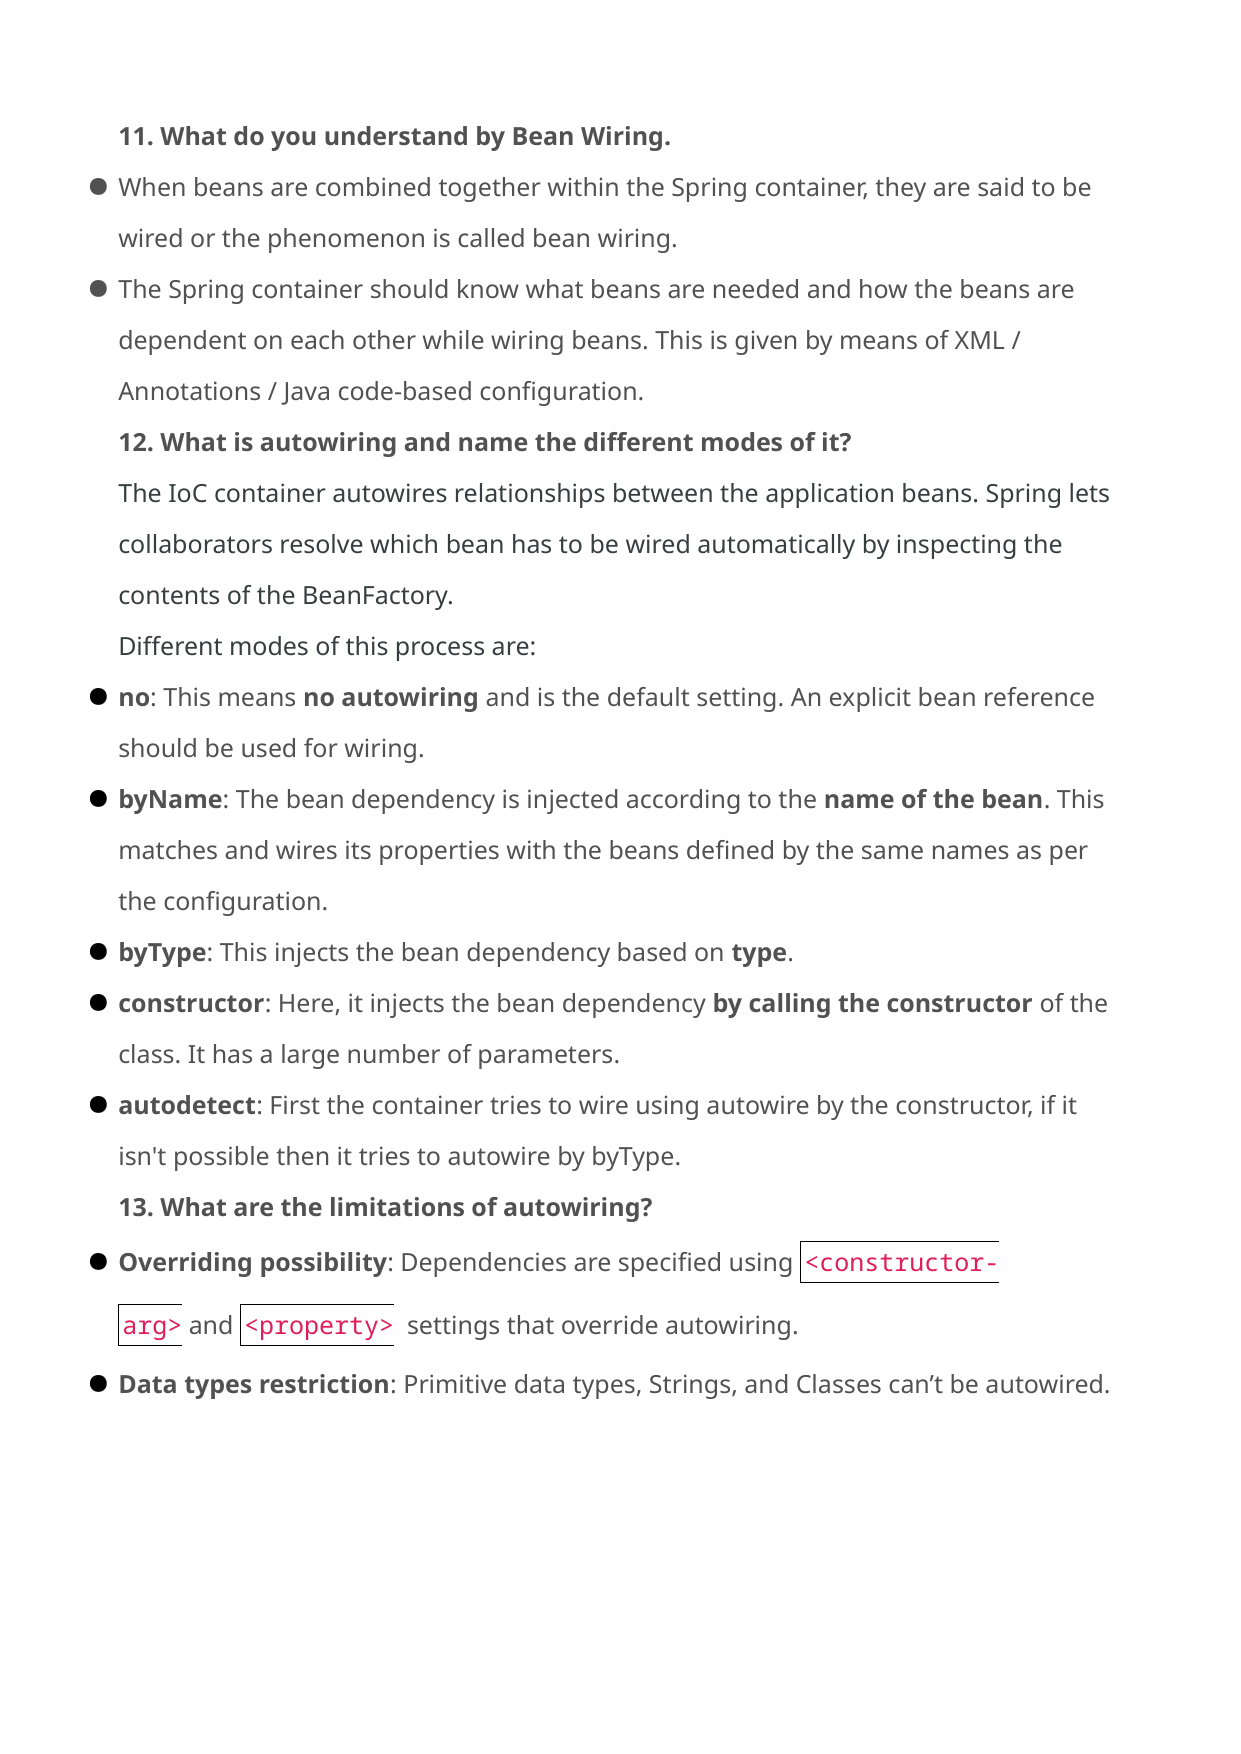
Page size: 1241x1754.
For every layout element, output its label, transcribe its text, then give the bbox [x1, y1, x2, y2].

list byType: This injects the bean dependency based on type. [118, 935, 1122, 969]
list byName: The bean dependency is injected according to the name of the bean. This matches and wires its properties with the beans defined by the same names as per the configuration. [118, 782, 1122, 918]
subtitle 11. What do you understand by Bean Wiring. [118, 118, 1122, 152]
list Data types restriction: Primitive data types, Strings, and Classes can’t be autowired. [118, 1367, 1122, 1401]
list Overriding possibility: Dependencies are specified using <constructor-arg> and <property> settings that override autowiring. [118, 1241, 1122, 1346]
list constructor: Here, it injects the bean dependency by calling the constructor of the class. It has a large number of parameters. [118, 986, 1122, 1071]
list When beans are combined together within the Spring container, they are said to be wired or the phenomenon is called bean wiring. [118, 169, 1122, 254]
subtitle 12. What is autowiring and name the different modes of it? [118, 424, 1122, 458]
text The IoC container autowires relationships between the application beans. Spring lets collaborators resolve which bean has to be wired automatically by inspecting the contents of the BeanFactory. Different modes of this process are: [118, 475, 1122, 663]
list no: This means no autowiring and is the default setting. An explicit bean reference should be used for wiring. [118, 679, 1122, 765]
subtitle 13. What are the limitations of autowiring? [118, 1190, 1122, 1224]
list The Spring container should know what beans are needed and how the beans are dependent on each other while wiring beans. This is given by means of XML / Annotations / Java code-based configuration. [118, 271, 1122, 407]
list autodetect: First the container tries to wire using autowire by the constructor, if it isn't possible then it tries to autowire by byType. [118, 1088, 1122, 1173]
